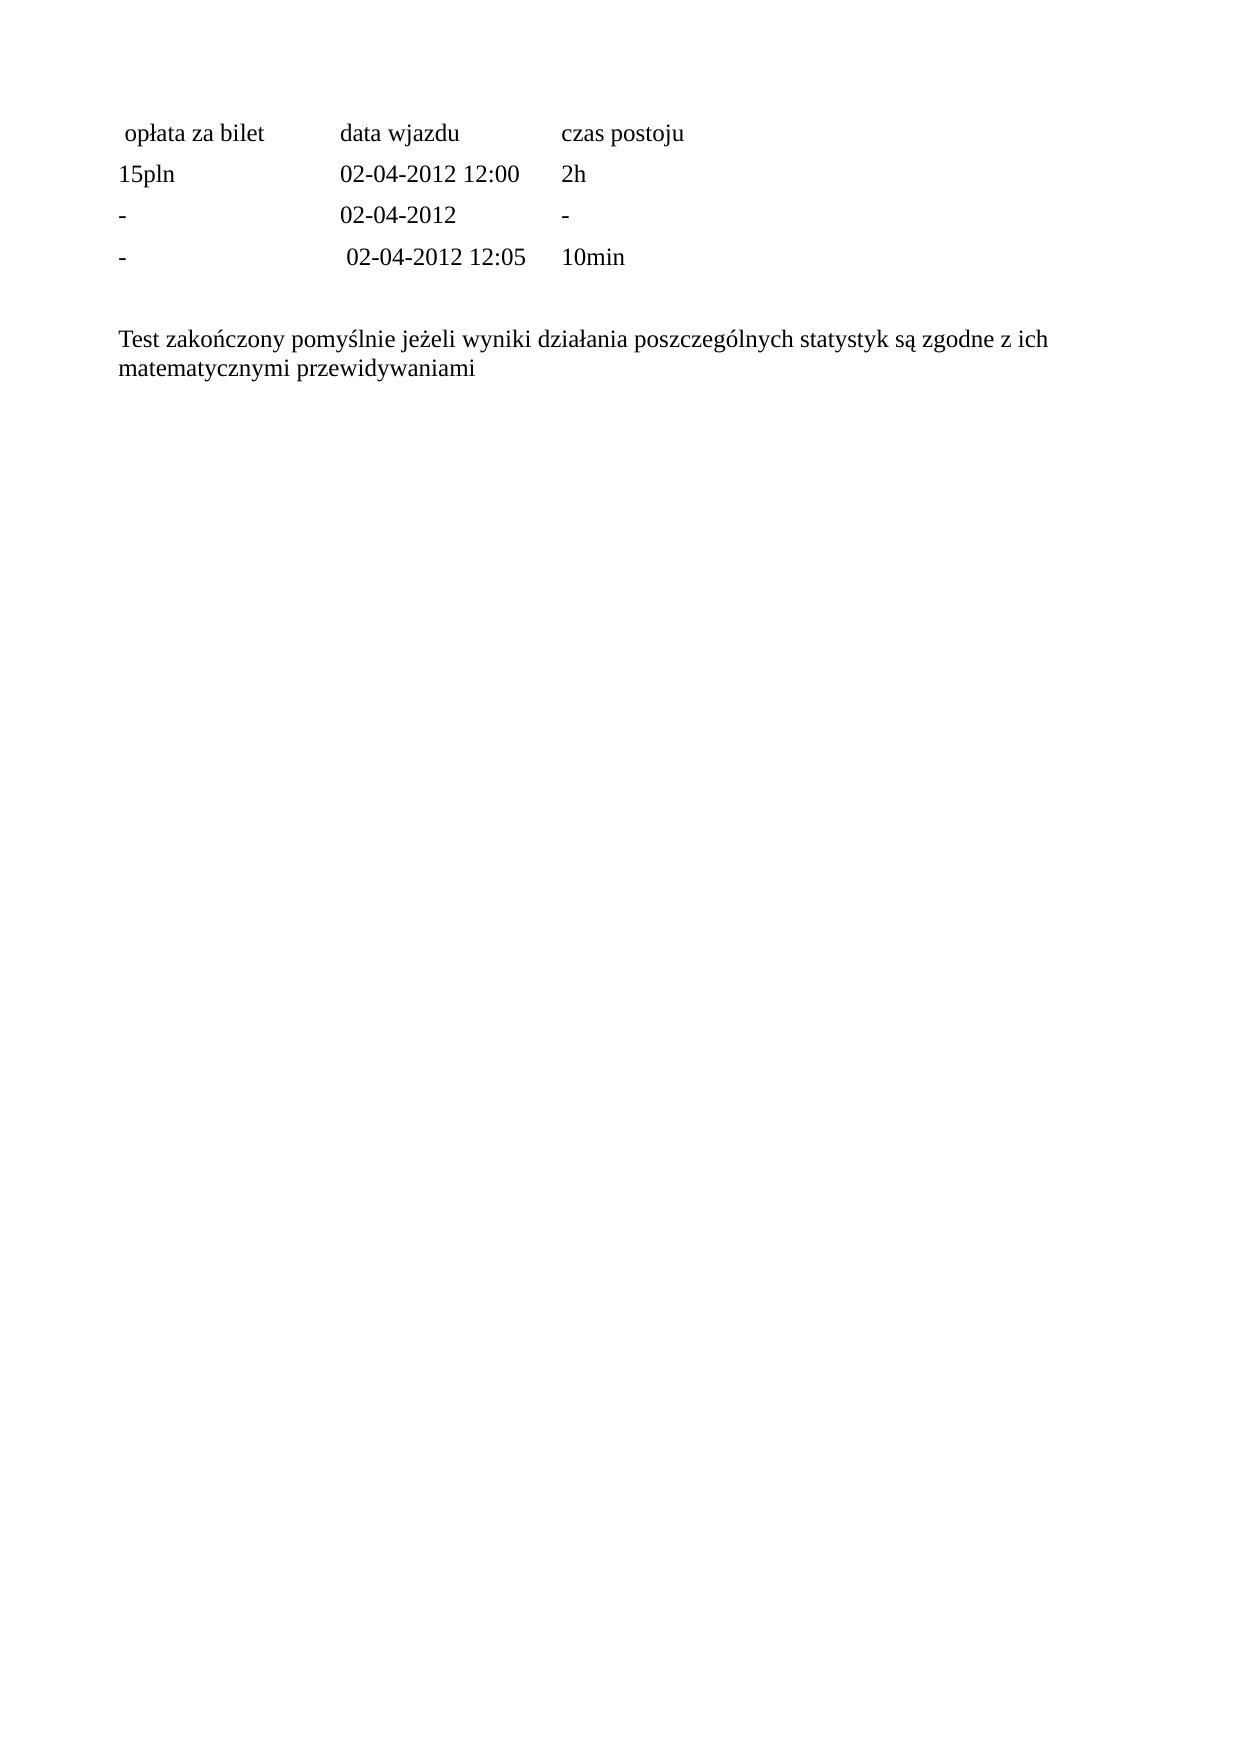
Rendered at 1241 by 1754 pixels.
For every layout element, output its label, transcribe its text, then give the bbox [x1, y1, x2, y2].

text Test zakończony pomyślnie jeżeli wyniki działania poszczególnych statystyk są zgodne z ich matematycznymi przewidywaniami [118, 324, 1122, 382]
text - 02-04-2012 12:05 10min [118, 242, 1122, 271]
text 15pln 02-04-2012 12:00 2h [118, 159, 1122, 188]
text - 02-04-2012 - [118, 201, 1122, 229]
text opłata za bilet data wjazdu czas postoju [118, 118, 1122, 147]
